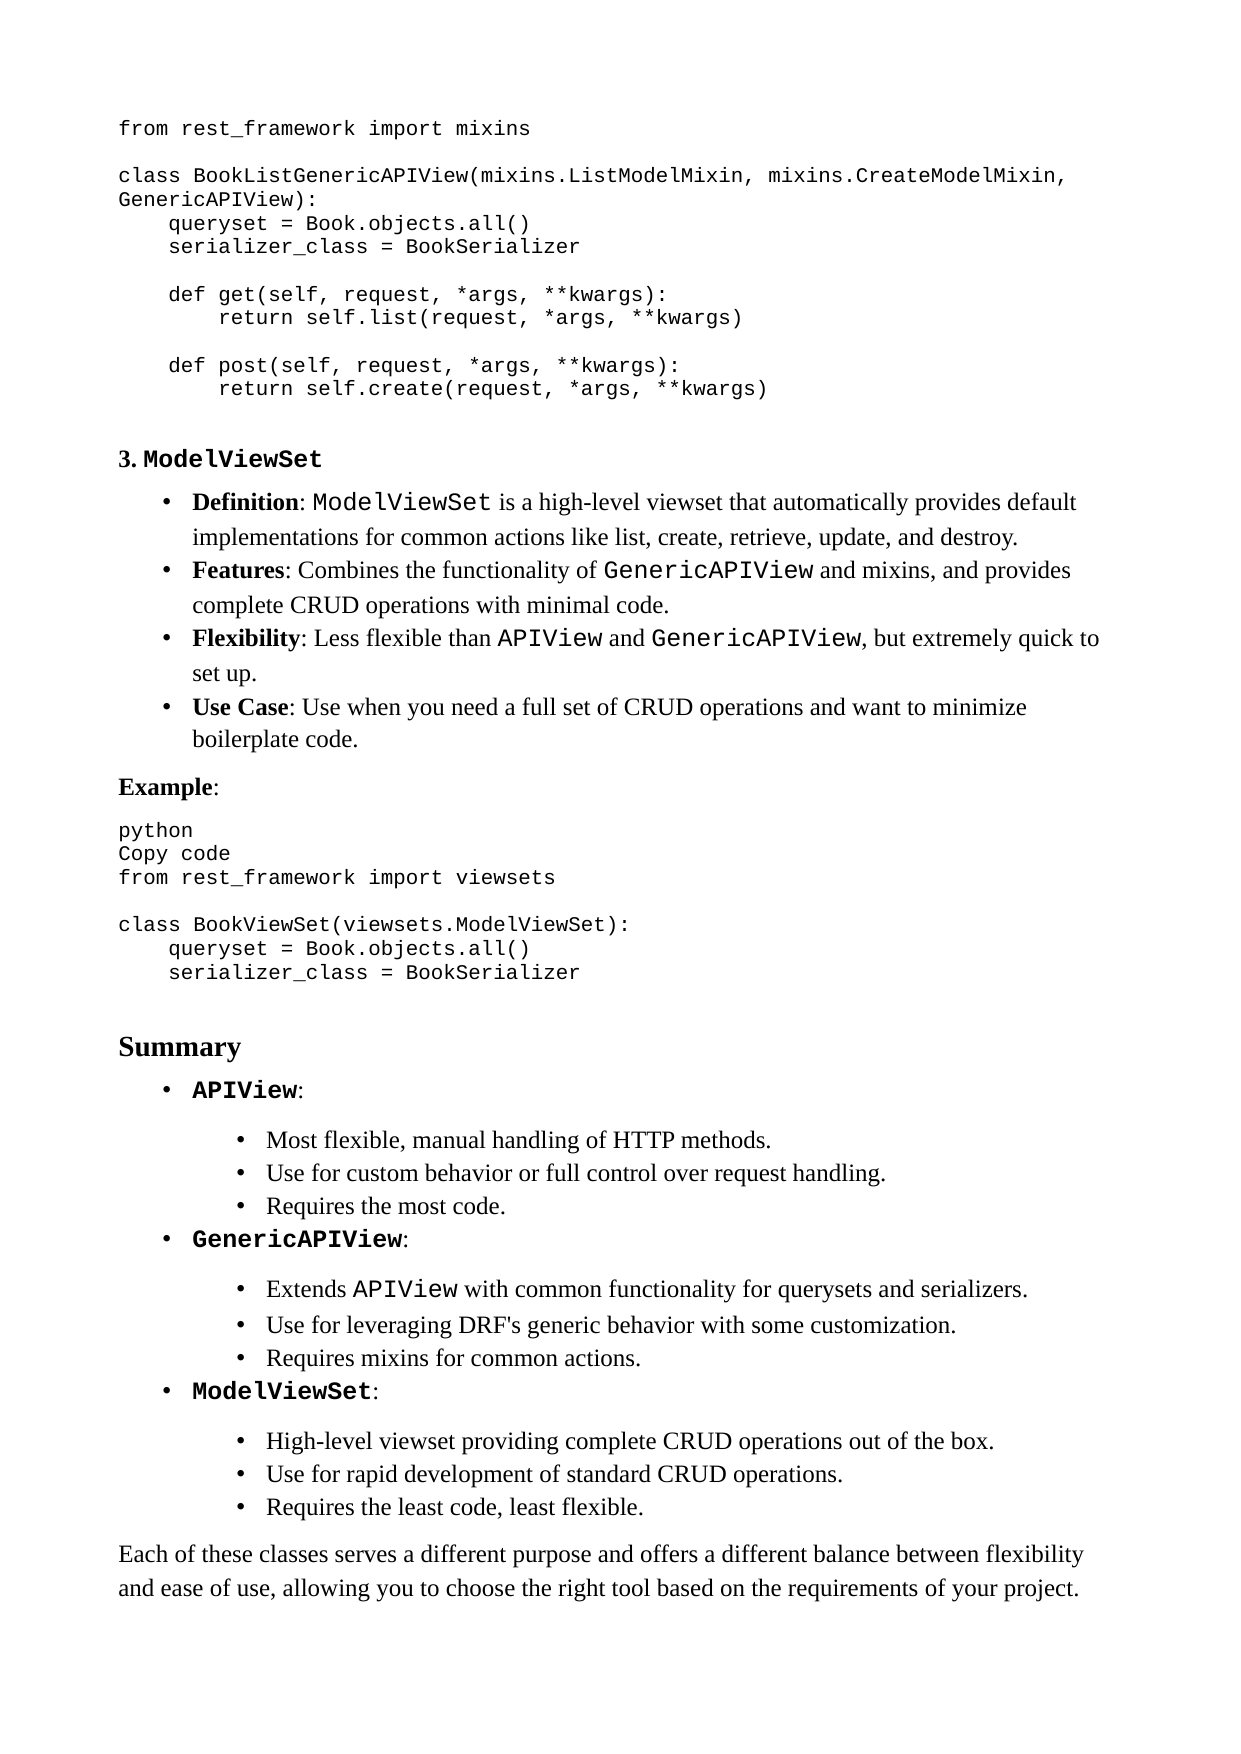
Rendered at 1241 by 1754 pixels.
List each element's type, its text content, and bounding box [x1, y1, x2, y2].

list Use for rapid development of standard CRUD operations. [236, 1459, 1122, 1488]
text Example: [118, 772, 1122, 801]
text Copy code [118, 843, 1122, 867]
text python [118, 820, 1122, 843]
list Requires the most code. [236, 1191, 1122, 1220]
list Use for custom behavior or full control over request handling. [236, 1158, 1122, 1187]
list Flexibility: Less flexible than APIView and GenericAPIView, but extremely quick to set up. [162, 623, 1122, 687]
list Extends APIView with common functionality for querysets and serializers. [236, 1274, 1122, 1305]
text class BookViewSet(viewsets.ModelViewSet): [118, 914, 1122, 938]
text queryset = Book.objects.all() [118, 938, 1122, 962]
text serializer_class = BookSerializer [118, 236, 1122, 260]
text from rest_framework import mixins [118, 118, 1122, 142]
list ModelViewSet: [162, 1376, 1122, 1407]
list Use Case: Use when you need a full set of CRUD operations and want to minimize boilerplate code. [162, 692, 1122, 753]
text queryset = Book.objects.all() [118, 213, 1122, 236]
text Each of these classes serves a different purpose and offers a different balance between flexibility and ease of use, allowing you to choose the right tool based on the requirements of your project. [118, 1539, 1122, 1601]
list Features: Combines the functionality of GenericAPIView and mixins, and provides complete CRUD operations with minimal code. [162, 555, 1122, 619]
list GenericAPIView: [162, 1224, 1122, 1255]
text return self.list(request, *args, **kwargs) [118, 307, 1122, 331]
text class BookListGenericAPIView(mixins.ListModelMixin, mixins.CreateModelMixin, GenericAPIView): [118, 165, 1122, 213]
text return self.create(request, *args, **kwargs) [118, 378, 1122, 402]
list Use for leveraging DRF's generic behavior with some customization. [236, 1310, 1122, 1339]
subtitle Summary [118, 1029, 1122, 1063]
list Most flexible, manual handling of HTTP methods. [236, 1125, 1122, 1154]
list Requires the least code, least flexible. [236, 1492, 1122, 1521]
list Definition: ModelViewSet is a high-level viewset that automatically provides default implementations for common actions like list, create, retrieve, update, and destroy. [162, 487, 1122, 551]
text serializer_class = BookSerializer [118, 962, 1122, 985]
text from rest_framework import viewsets [118, 867, 1122, 891]
list APIView: [162, 1075, 1122, 1106]
subtitle 3. ModelViewSet [118, 444, 1122, 475]
list High-level viewset providing complete CRUD operations out of the box. [236, 1426, 1122, 1455]
text def get(self, request, *args, **kwargs): [118, 284, 1122, 307]
text def post(self, request, *args, **kwargs): [118, 354, 1122, 378]
list Requires mixins for common actions. [236, 1343, 1122, 1372]
